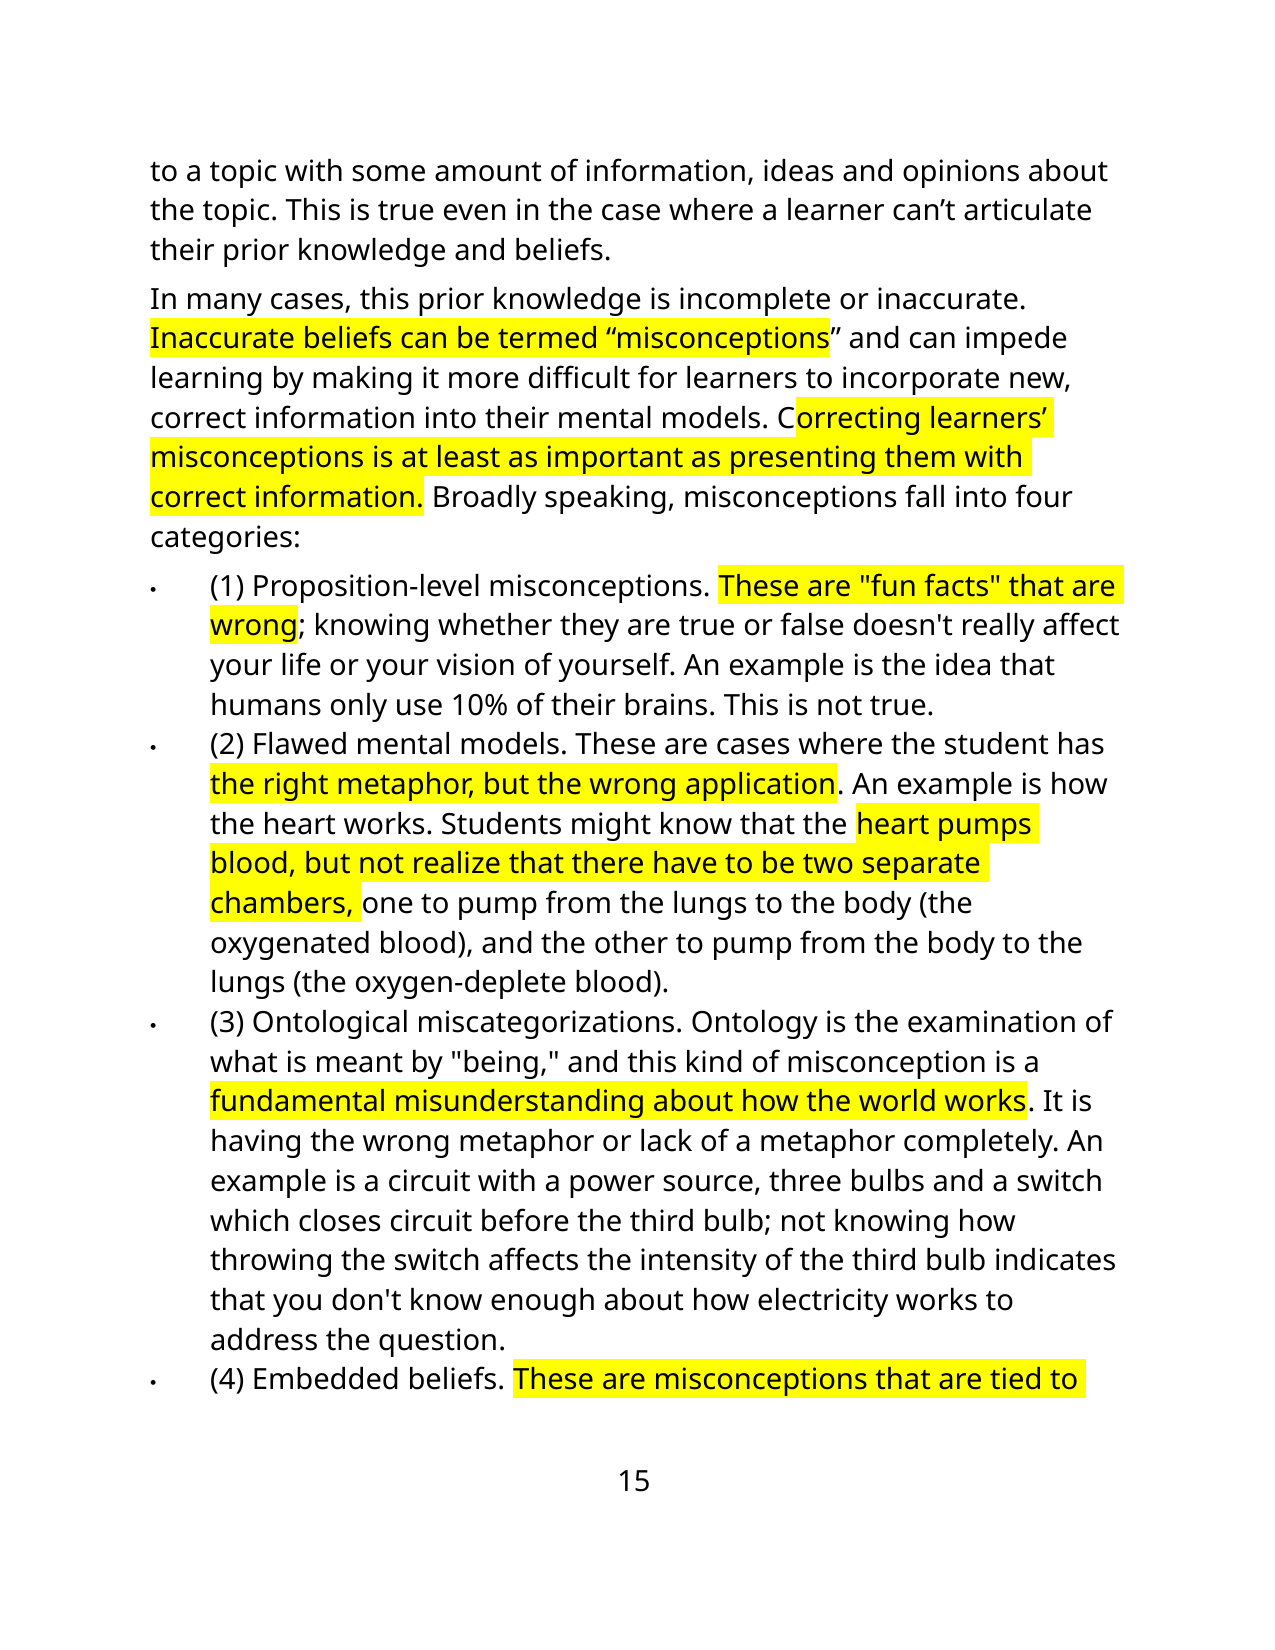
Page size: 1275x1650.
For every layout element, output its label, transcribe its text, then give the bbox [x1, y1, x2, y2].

list (1) Proposition-level misconceptions. These are "fun facts" that are wrong; knowing whether they are true or false doesn't really affect your life or your vision of yourself. An example is the idea that humans only use 10% of their brains. This is not true. [150, 565, 1125, 723]
list (4) Embedded beliefs. These are misconceptions that are tied to [150, 1358, 1125, 1398]
text to a topic with some amount of information, ideas and opinions about the topic. This is true even in the case where a learner can’t articulate their prior knowledge and beliefs. [150, 150, 1125, 269]
text In many cases, this prior knowledge is incomplete or inaccurate. Inaccurate beliefs can be termed “misconceptions” and can impede learning by making it more difficult for learners to incorporate new, correct information into their mental models. Correcting learners’ misconceptions is at least as important as presenting them with correct information. Broadly speaking, misconceptions fall into four categories: [150, 278, 1125, 556]
list (2) Flawed mental models. These are cases where the student has the right metaphor, but the wrong application. An example is how the heart works. Students might know that the heart pumps blood, but not realize that there have to be two separate chambers, one to pump from the lungs to the body (the oxygenated blood), and the other to pump from the body to the lungs (the oxygen-deplete blood). [150, 723, 1125, 1001]
list (3) Ontological miscategorizations. Ontology is the examination of what is meant by "being," and this kind of misconception is a fundamental misunderstanding about how the world works. It is having the wrong metaphor or lack of a metaphor completely. An example is a circuit with a power source, three bulbs and a switch which closes circuit before the third bulb; not knowing how throwing the switch affects the intensity of the third bulb indicates that you don't know enough about how electricity works to address the question. [150, 1001, 1125, 1358]
